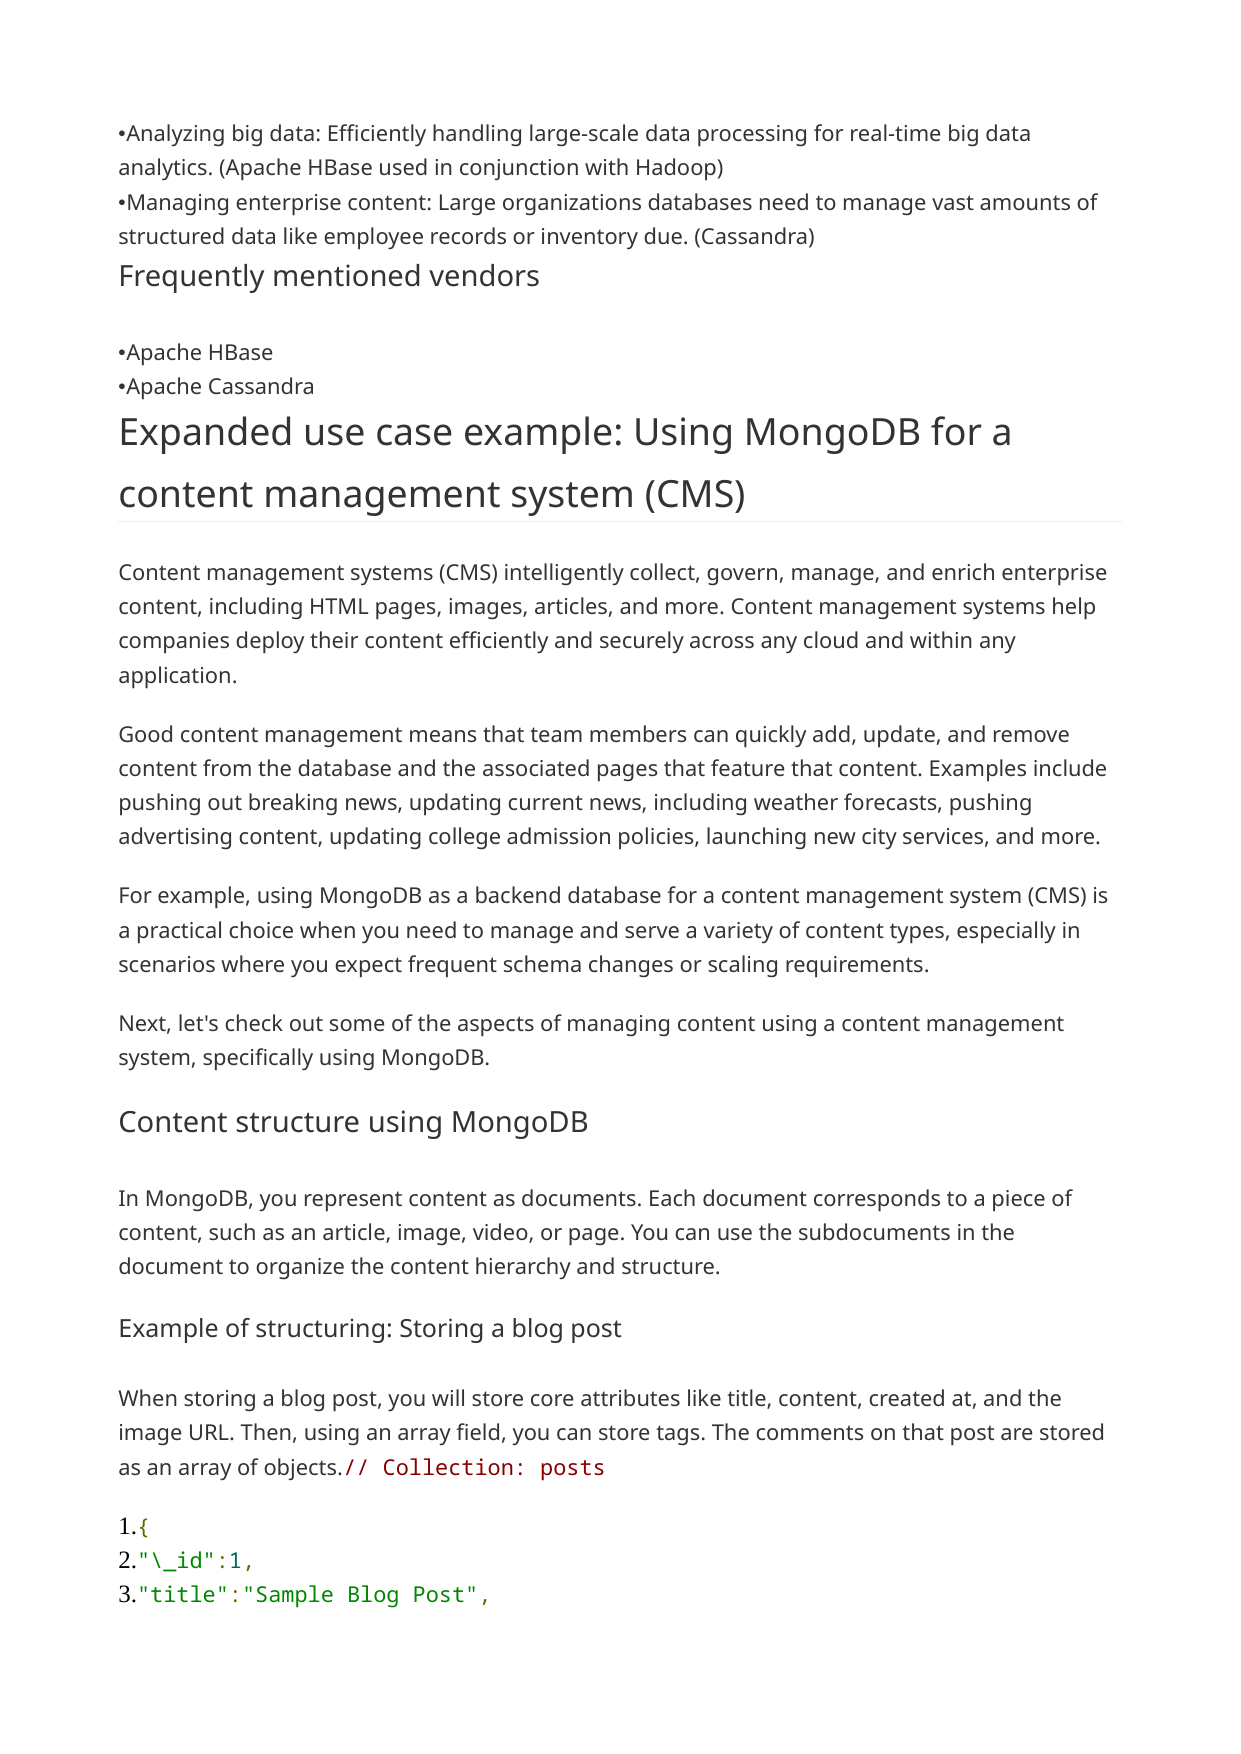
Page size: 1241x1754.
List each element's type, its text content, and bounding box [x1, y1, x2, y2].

subtitle Expanded use case example: Using MongoDB for a content management system (CMS) [118, 405, 1122, 521]
list Apache Cassandra [118, 371, 1122, 400]
list "title":"Sample Blog Post", [118, 1579, 1122, 1609]
text In MongoDB, you represent content as documents. Each document corresponds to a piece of content, such as an article, image, video, or page. You can use the subdocuments in the document to organize the content hierarchy and structure. [118, 1183, 1122, 1281]
subtitle Content structure using MongoDB [118, 1101, 1122, 1141]
text When storing a blog post, you will store core attributes like title, content, created at, and the image URL. Then, using an array field, you can store tags. The comments on that post are stored as an array of objects.// Collection: posts [118, 1383, 1122, 1481]
text Next, let's check out some of the aspects of managing content using a content management system, specifically using MongoDB. [118, 1008, 1122, 1072]
list Analyzing big data: Efficiently handling large-scale data processing for real-time big data analytics. (Apache HBase used in conjunction with Hadoop) [118, 118, 1122, 182]
list Apache HBase [118, 336, 1122, 366]
list Managing enterprise content: Large organizations databases need to manage vast amounts of structured data like employee records or inventory due. (Cassandra) [118, 186, 1122, 250]
list "\_id":1, [118, 1545, 1122, 1574]
text Content management systems (CMS) intelligently collect, govern, manage, and enrich enterprise content, including HTML pages, images, articles, and more. Content management systems help companies deploy their content efficiently and securely across any cloud and within any application. [118, 557, 1122, 689]
text Good content management means that team members can quickly add, update, and remove content from the database and the associated pages that feature that content. Examples include pushing out breaking news, updating current news, including weather forecasts, pushing advertising content, updating college admission policies, launching new city services, and more. [118, 719, 1122, 851]
subtitle Example of structuring: Storing a blog post [118, 1311, 1122, 1344]
subtitle Frequently mentioned vendors [118, 255, 1122, 294]
list { [118, 1511, 1122, 1540]
text For example, using MongoDB as a backend database for a content management system (CMS) is a practical choice when you need to manage and serve a variety of content types, especially in scenarios where you expect frequent schema changes or scaling requirements. [118, 881, 1122, 979]
